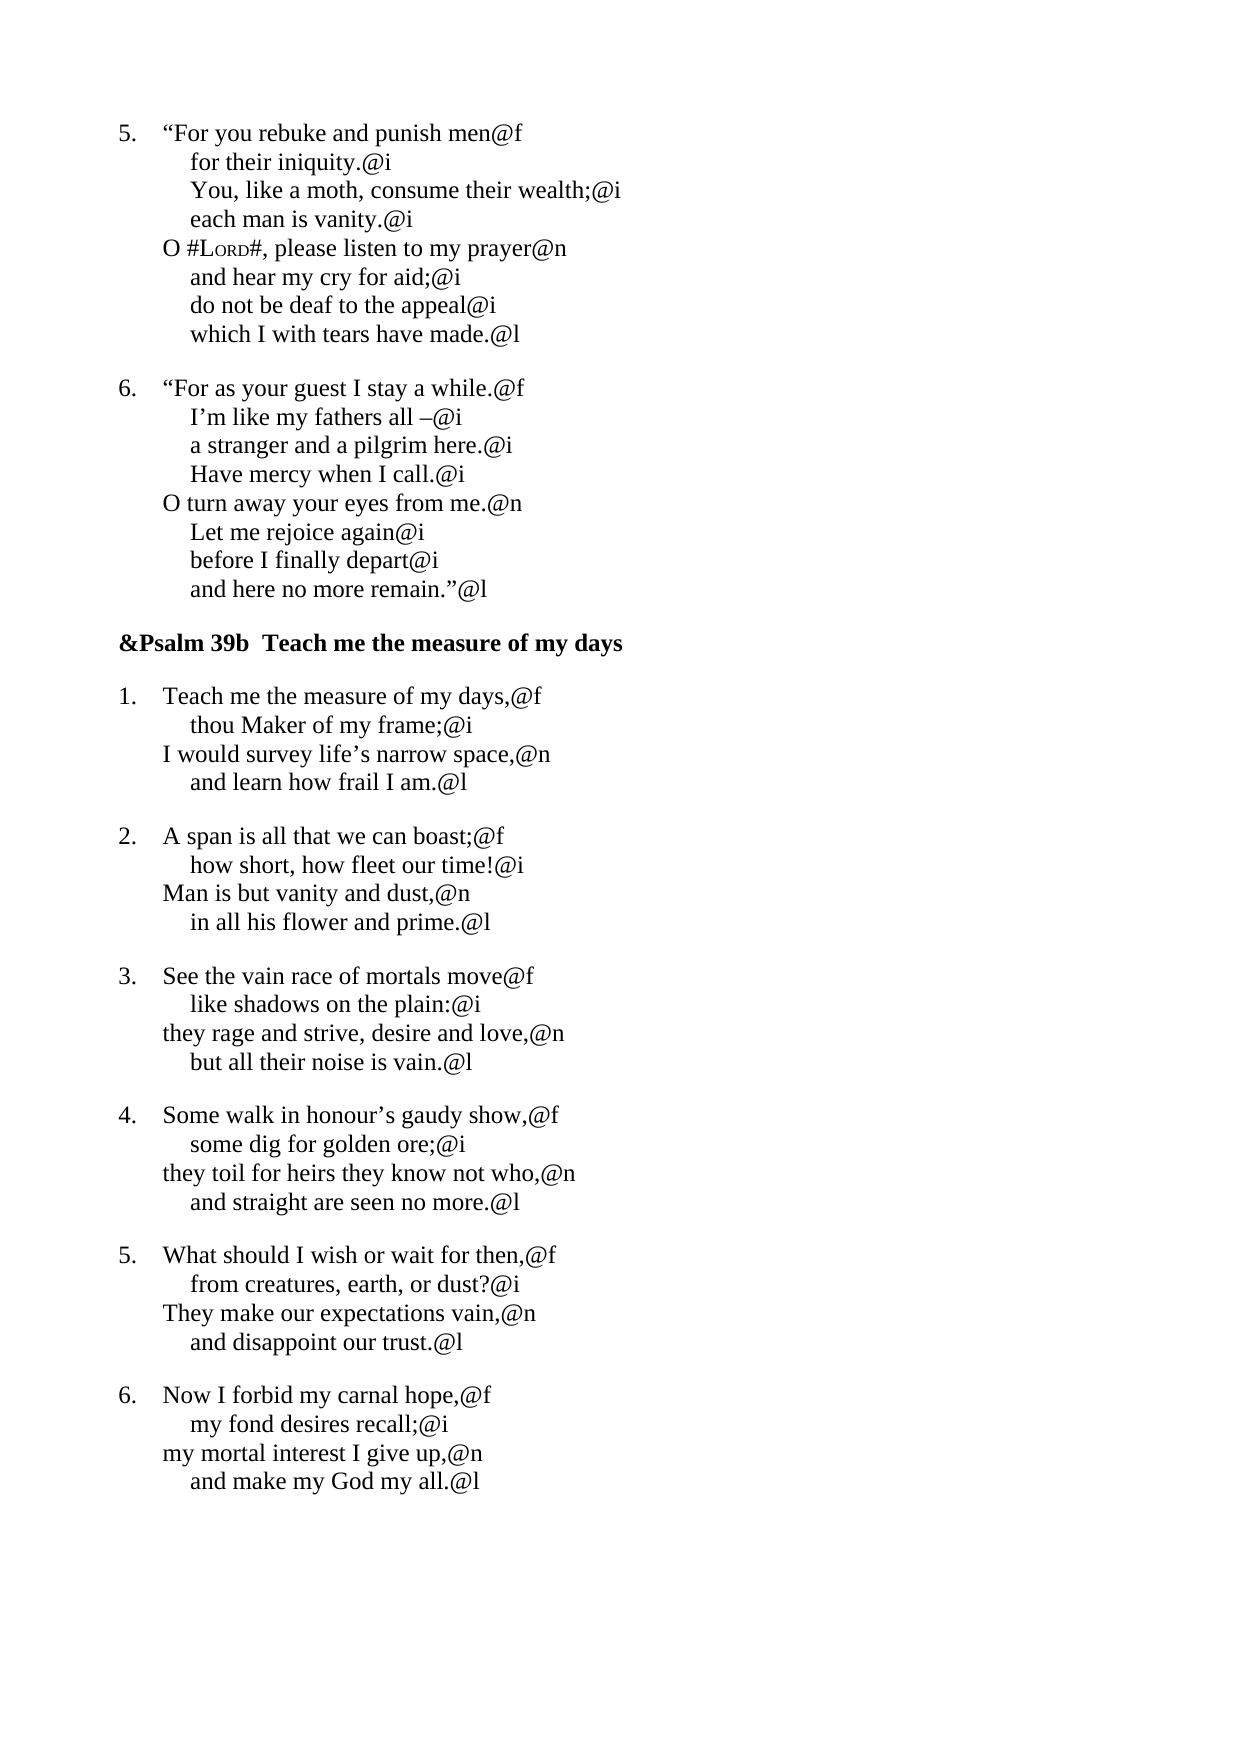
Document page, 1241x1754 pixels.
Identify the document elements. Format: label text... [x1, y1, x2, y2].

text 6. Now I forbid my carnal hope,@f [118, 1380, 1122, 1409]
text 3. See the vain race of mortals move@f [118, 961, 1122, 989]
text Let me rejoice again@i [171, 517, 1122, 545]
text a stranger and a pilgrim here.@i [171, 430, 1122, 459]
text 5. “For you rebuke and punish men@f [118, 118, 1122, 147]
text like shadows on the plain:@i [171, 989, 1122, 1018]
text do not be deaf to the appeal@i [171, 291, 1122, 319]
text some dig for golden ore;@i [171, 1129, 1122, 1158]
text my fond desires recall;@i [171, 1409, 1122, 1438]
text They make our expectations vain,@n [162, 1298, 1122, 1327]
text how short, how fleet our time!@i [171, 850, 1122, 878]
text from creatures, earth, or dust?@i [171, 1269, 1122, 1298]
text Have mercy when I call.@i [171, 459, 1122, 488]
text they rage and strive, desire and love,@n [162, 1018, 1122, 1047]
text You, like a moth, consume their wealth;@i [171, 176, 1122, 204]
text they toil for heirs they know not who,@n [162, 1158, 1122, 1187]
text and straight are seen no more.@l [171, 1187, 1122, 1216]
text 6. “For as your guest I stay a while.@f [118, 373, 1122, 402]
text each man is vanity.@i [171, 204, 1122, 233]
text but all their noise is vain.@l [171, 1047, 1122, 1076]
text which I with tears have made.@l [171, 319, 1122, 348]
text and learn how frail I am.@l [171, 767, 1122, 796]
text I would survey life’s narrow space,@n [162, 739, 1122, 767]
text 2. A span is all that we can boast;@f [118, 821, 1122, 850]
text 1. Teach me the measure of my days,@f [118, 681, 1122, 710]
text before I finally depart@i [171, 545, 1122, 574]
text 4. Some walk in honour’s gaudy show,@f [118, 1101, 1122, 1129]
text 5. What should I wish or wait for then,@f [118, 1240, 1122, 1269]
text O turn away your eyes from me.@n [162, 488, 1122, 517]
subtitle &Psalm 39b Teach me the measure of my days [118, 628, 1122, 656]
text thou Maker of my frame;@i [171, 710, 1122, 739]
text Man is but vanity and dust,@n [162, 878, 1122, 907]
text and disappoint our trust.@l [171, 1327, 1122, 1355]
text in all his flower and prime.@l [171, 907, 1122, 936]
text I’m like my fathers all –@i [171, 402, 1122, 430]
text O #Lord#, please listen to my prayer@n [162, 233, 1122, 262]
text and hear my cry for aid;@i [171, 262, 1122, 291]
text my mortal interest I give up,@n [162, 1438, 1122, 1466]
text for their iniquity.@i [171, 147, 1122, 176]
text and here no more remain.”@l [171, 574, 1122, 603]
text and make my God my all.@l [171, 1466, 1122, 1495]
